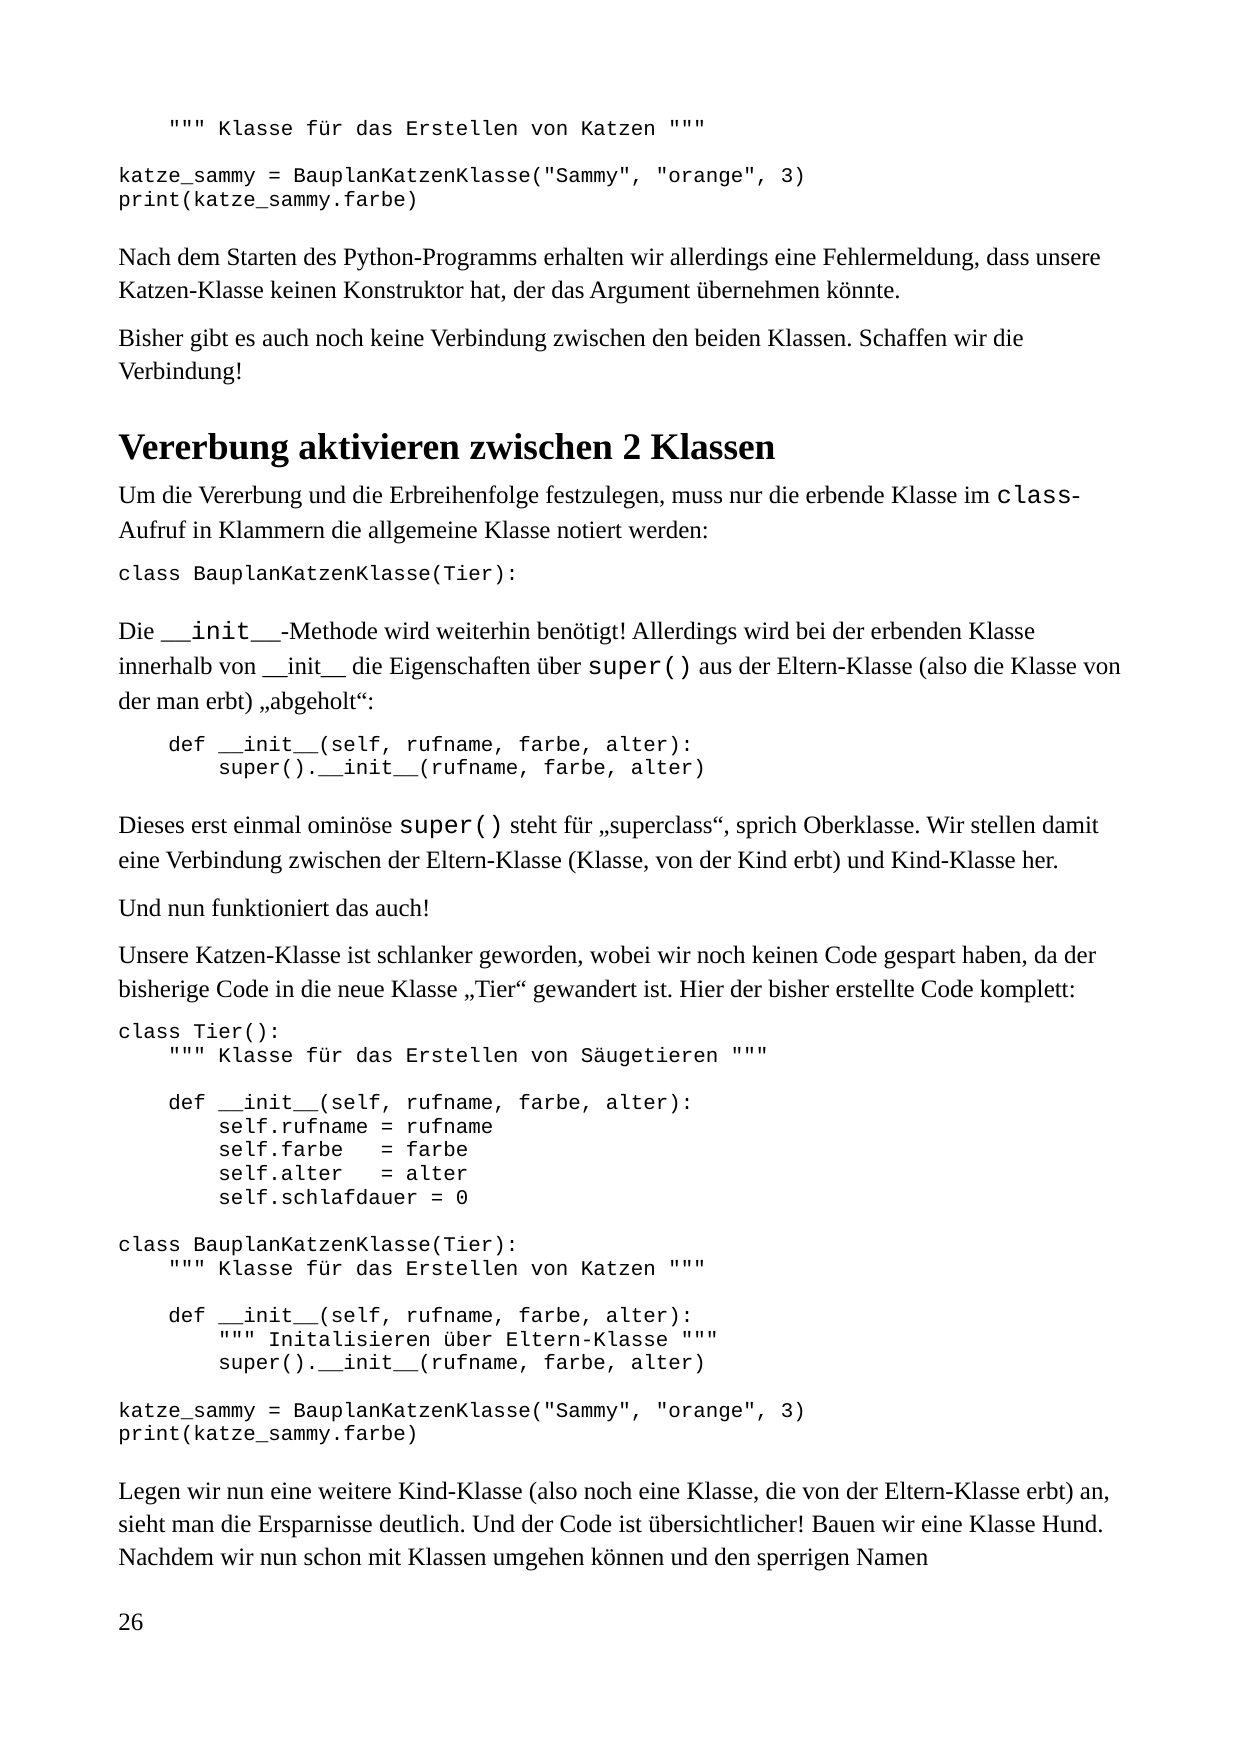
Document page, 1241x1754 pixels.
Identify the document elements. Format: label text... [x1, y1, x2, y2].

text Dieses erst einmal ominöse super() steht für „superclass“, sprich Oberklasse. Wir stellen damit eine Verbindung zwischen der Eltern-Klasse (Klasse, von der Kind erbt) und Kind-Klasse her. [118, 810, 1122, 874]
text super().__init__(rufname, farbe, alter) [118, 1352, 1122, 1376]
text katze_sammy = BauplanKatzenKlasse("Sammy", "orange", 3) [118, 1399, 1122, 1423]
text katze_sammy = BauplanKatzenKlasse("Sammy", "orange", 3) [118, 165, 1122, 189]
text Bisher gibt es auch noch keine Verbindung zwischen den beiden Klassen. Schaffen wir die Verbindung! [118, 323, 1122, 384]
text """ Initalisieren über Eltern-Klasse """ [118, 1329, 1122, 1352]
text Die __init__-Methode wird weiterhin benötigt! Allerdings wird bei der erbenden Klasse innerhalb von __init__ die Eigenschaften über super() aus der Eltern-Klasse (also die Klasse von der man erbt) „abgeholt“: [118, 616, 1122, 715]
text """ Klasse für das Erstellen von Katzen """ [118, 118, 1122, 142]
text super().__init__(rufname, farbe, alter) [118, 757, 1122, 781]
text print(katze_sammy.farbe) [118, 189, 1122, 213]
text Um die Vererbung und die Erbreihenfolge festzulegen, muss nur die erbende Klasse im class-Aufruf in Klammern die allgemeine Klasse notiert werden: [118, 480, 1122, 544]
text Legen wir nun eine weitere Kind-Klasse (also noch eine Klasse, die von der Eltern-Klasse erbt) an, sieht man die Ersparnisse deutlich. Und der Code ist übersichtlicher! Bauen wir eine Klasse Hund. Nachdem wir nun schon mit Klassen umgehen können und den sperrigen Namen [118, 1476, 1122, 1571]
text self.farbe = farbe [118, 1139, 1122, 1163]
text class BauplanKatzenKlasse(Tier): [118, 1234, 1122, 1258]
text Unsere Katzen-Klasse ist schlanker geworden, wobei wir noch keinen Code gespart haben, da der bisherige Code in die neue Klasse „Tier“ gewandert ist. Hier der bisher erstellte Code komplett: [118, 941, 1122, 1002]
text def __init__(self, rufname, farbe, alter): [118, 1305, 1122, 1329]
text """ Klasse für das Erstellen von Säugetieren """ [118, 1045, 1122, 1068]
text Und nun funktioniert das auch! [118, 893, 1122, 922]
text self.schlafdauer = 0 [118, 1187, 1122, 1210]
text self.alter = alter [118, 1163, 1122, 1187]
text class Tier(): [118, 1021, 1122, 1045]
text class BauplanKatzenKlasse(Tier): [118, 563, 1122, 586]
subtitle Vererbung aktivieren zwischen 2 Klassen [118, 424, 1122, 467]
text print(katze_sammy.farbe) [118, 1423, 1122, 1447]
text """ Klasse für das Erstellen von Katzen """ [118, 1258, 1122, 1281]
text def __init__(self, rufname, farbe, alter): [118, 1092, 1122, 1116]
text def __init__(self, rufname, farbe, alter): [118, 733, 1122, 757]
text self.rufname = rufname [118, 1116, 1122, 1139]
text Nach dem Starten des Python-Programms erhalten wir allerdings eine Fehlermeldung, dass unsere Katzen-Klasse keinen Konstruktor hat, der das Argument übernehmen könnte. [118, 242, 1122, 304]
